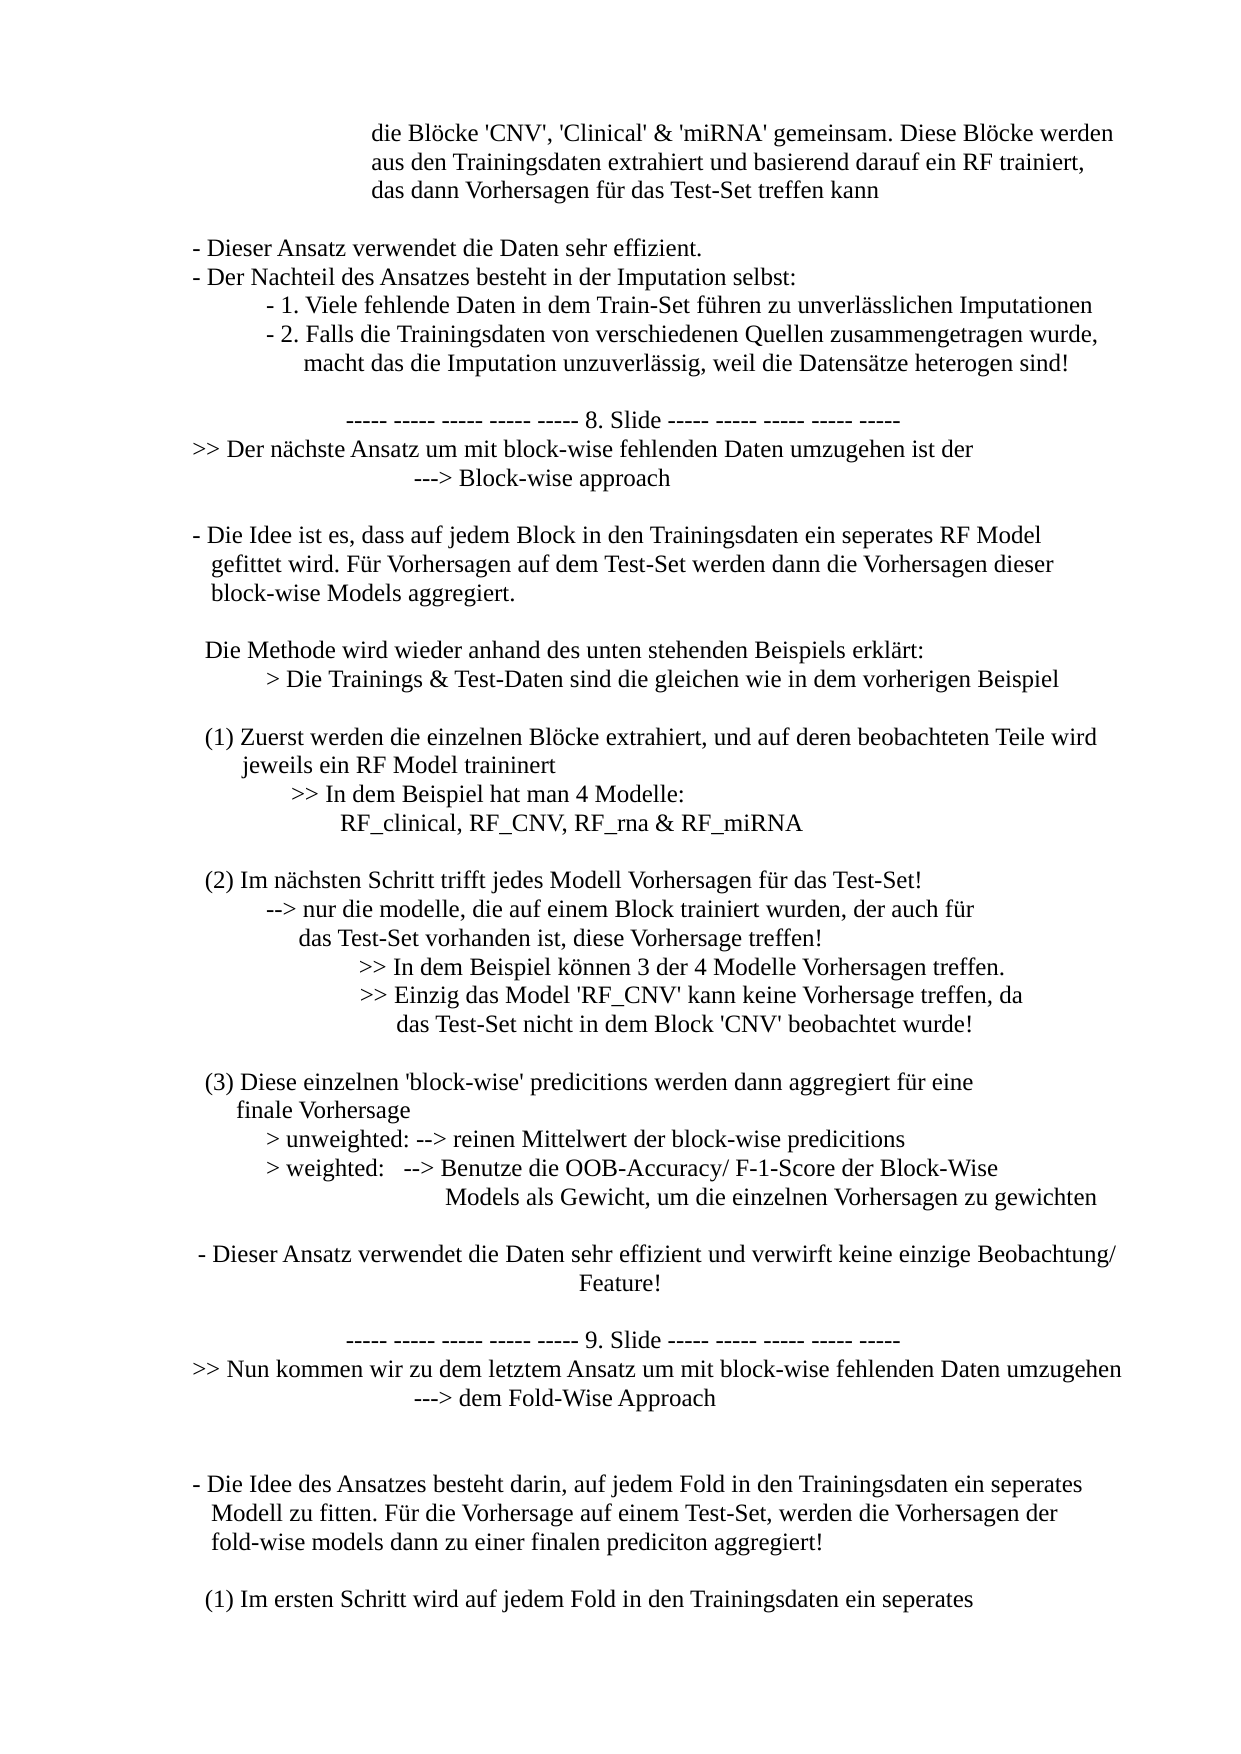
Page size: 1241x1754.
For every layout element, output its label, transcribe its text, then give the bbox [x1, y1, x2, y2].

text - 2. Falls die Trainingsdaten von verschiedenen Quellen zusammengetragen wurde, macht das die Imputation unzuverlässig, weil die Datensätze heterogen sind! [118, 319, 1122, 377]
text die Blöcke 'CNV', 'Clinical' & 'miRNA' gemeinsam. Diese Blöcke werden aus den Trainingsdaten extrahiert und basierend darauf ein RF trainiert, das dann Vorhersagen für das Test-Set treffen kann [118, 118, 1122, 204]
text >> Nun kommen wir zu dem letztem Ansatz um mit block-wise fehlenden Daten umzugehen ---> dem Fold-Wise Approach [118, 1354, 1122, 1412]
text >> In dem Beispiel hat man 4 Modelle: RF_clinical, RF_CNV, RF_rna & RF_miRNA [118, 779, 1122, 837]
text (1) Zuerst werden die einzelnen Blöcke extrahiert, und auf deren beobachteten Teile wird [118, 722, 1122, 751]
text - Dieser Ansatz verwendet die Daten sehr effizient. - Der Nachteil des Ansatzes besteht in der Imputation selbst: [118, 233, 1122, 291]
text - Die Idee ist es, dass auf jedem Block in den Trainingsdaten ein seperates RF Model gefittet wird. Für Vorhersagen auf dem Test-Set werden dann die Vorhersagen dieser block-wise Models aggregiert. [118, 521, 1122, 607]
text jeweils ein RF Model traininert [118, 751, 1122, 779]
text ----- ----- ----- ----- ----- 9. Slide ----- ----- ----- ----- ----- [118, 1326, 1122, 1354]
text (1) Im ersten Schritt wird auf jedem Fold in den Trainingsdaten ein seperates [118, 1584, 1122, 1613]
text > unweighted: --> reinen Mittelwert der block-wise predicitions [118, 1124, 1122, 1153]
text Die Methode wird wieder anhand des unten stehenden Beispiels erklärt: [118, 636, 1122, 664]
text >> Der nächste Ansatz um mit block-wise fehlenden Daten umzugehen ist der ---> Block-wise approach [118, 434, 1122, 492]
text (2) Im nächsten Schritt trifft jedes Modell Vorhersagen für das Test-Set! [118, 866, 1122, 894]
text - Die Idee des Ansatzes besteht darin, auf jedem Fold in den Trainingsdaten ein seperates Modell zu fitten. Für die Vorhersage auf einem Test-Set, werden die Vorhersagen der fold-wise models dann zu einer finalen prediciton aggregiert! [118, 1469, 1122, 1556]
text > Die Trainings & Test-Daten sind die gleichen wie in dem vorherigen Beispiel [118, 664, 1122, 693]
text ----- ----- ----- ----- ----- 8. Slide ----- ----- ----- ----- ----- [118, 406, 1122, 434]
text >> In dem Beispiel können 3 der 4 Modelle Vorhersagen treffen. >> Einzig das Model 'RF_CNV' kann keine Vorhersage treffen, da das Test-Set nicht in dem Block 'CNV' beobachtet wurde! [118, 952, 1122, 1038]
text > weighted: --> Benutze die OOB-Accuracy/ F-1-Score der Block-Wise Models als Gewicht, um die einzelnen Vorhersagen zu gewichten [118, 1153, 1122, 1211]
text --> nur die modelle, die auf einem Block trainiert wurden, der auch für das Test-Set vorhanden ist, diese Vorhersage treffen! [118, 894, 1122, 952]
text - 1. Viele fehlende Daten in dem Train-Set führen zu unverlässlichen Imputationen [118, 291, 1122, 319]
text (3) Diese einzelnen 'block-wise' predicitions werden dann aggregiert für eine finale Vorhersage [118, 1067, 1122, 1124]
text - Dieser Ansatz verwendet die Daten sehr effizient und verwirft keine einzige Beobachtung/ Feature! [118, 1239, 1122, 1297]
